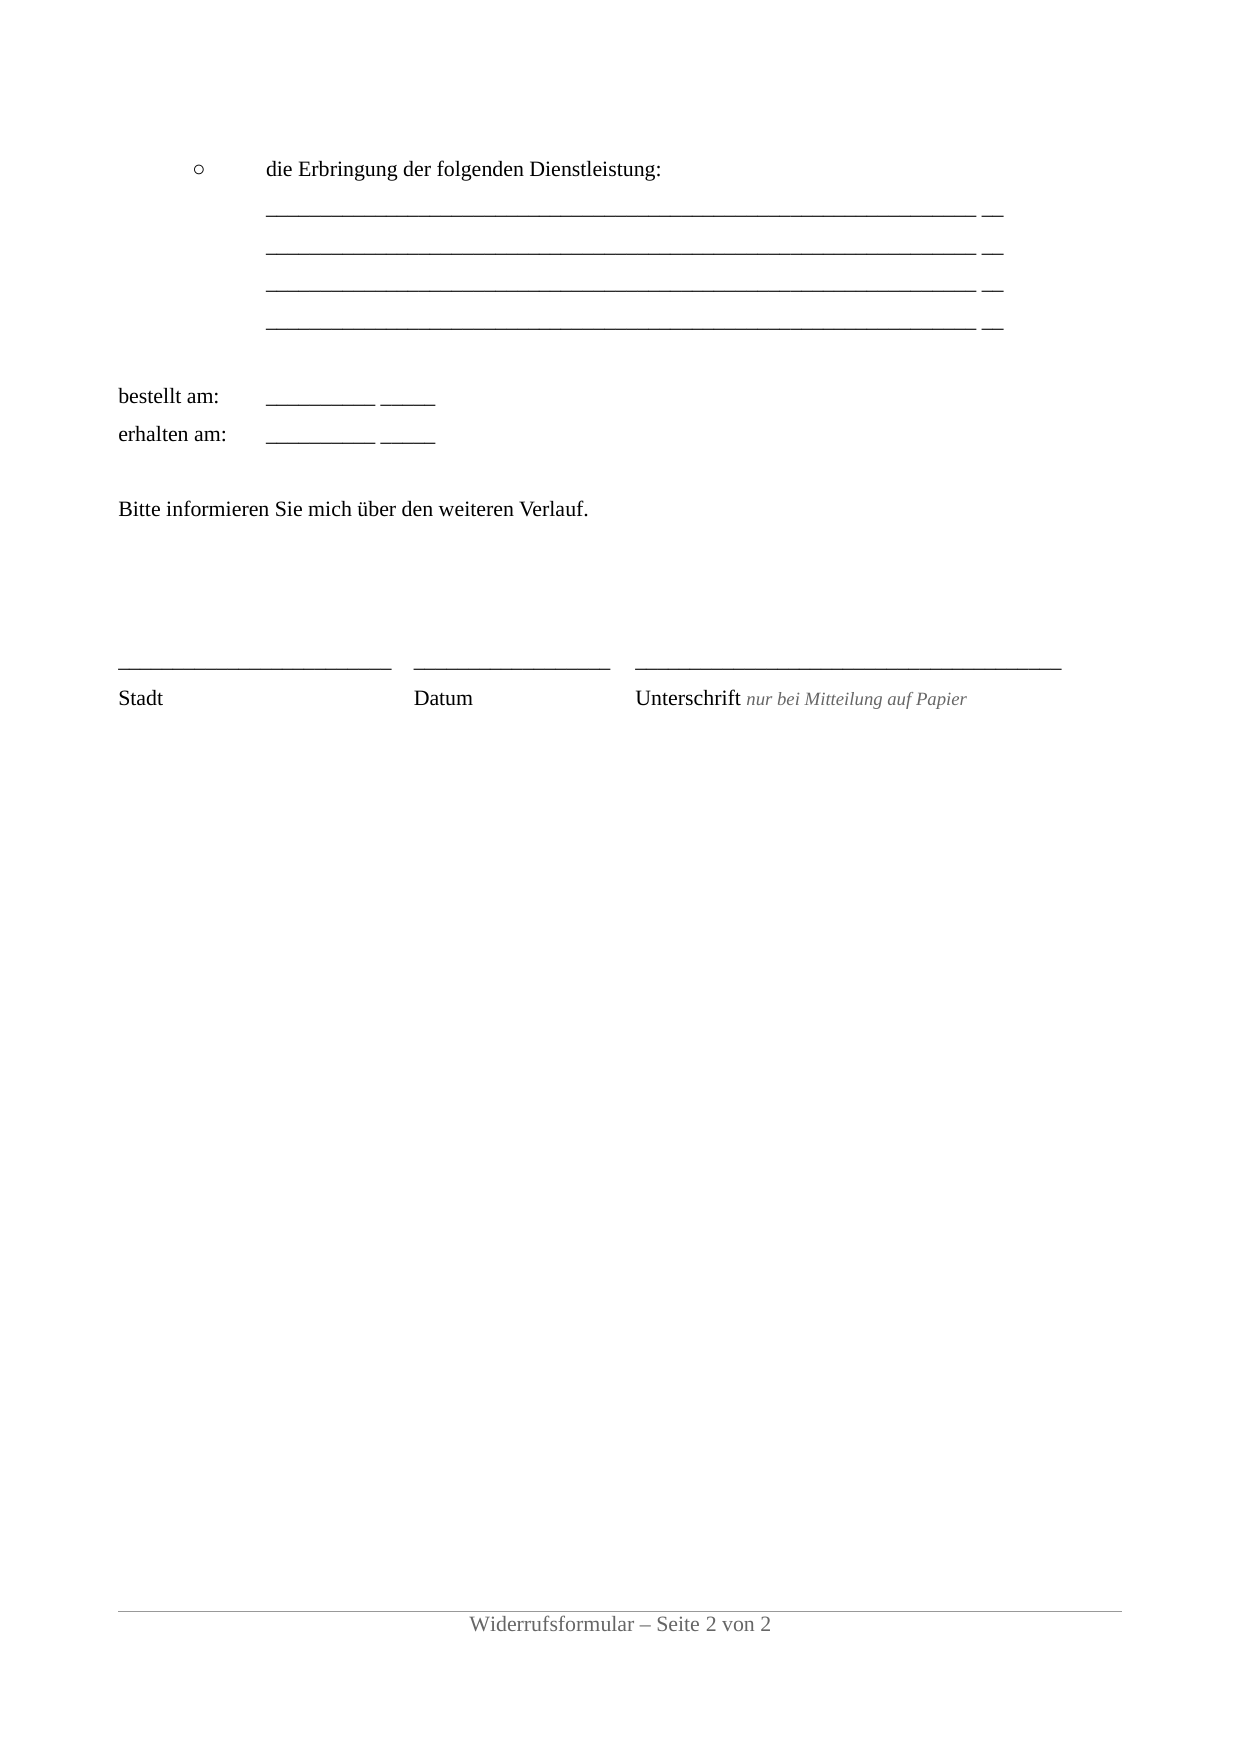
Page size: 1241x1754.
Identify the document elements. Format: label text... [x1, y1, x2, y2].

text _________________________________________________________________ __ [118, 269, 1122, 294]
text Stadt Datum Unterschrift nur bei Mitteilung auf Papier [118, 685, 1122, 711]
text ○ die Erbringung der folgenden Dienstleistung: [118, 156, 1122, 181]
text _________________________ __________________ _______________________________________ [118, 647, 1122, 673]
text _________________________________________________________________ __ [118, 307, 1122, 332]
text _________________________________________________________________ __ [118, 194, 1122, 219]
text bestellt am: __________ _____ [118, 383, 1122, 408]
text Bitte informieren Sie mich über den weiteren Verlauf. [118, 496, 1122, 521]
text _________________________________________________________________ __ [118, 232, 1122, 257]
text erhalten am: __________ _____ [118, 421, 1122, 446]
